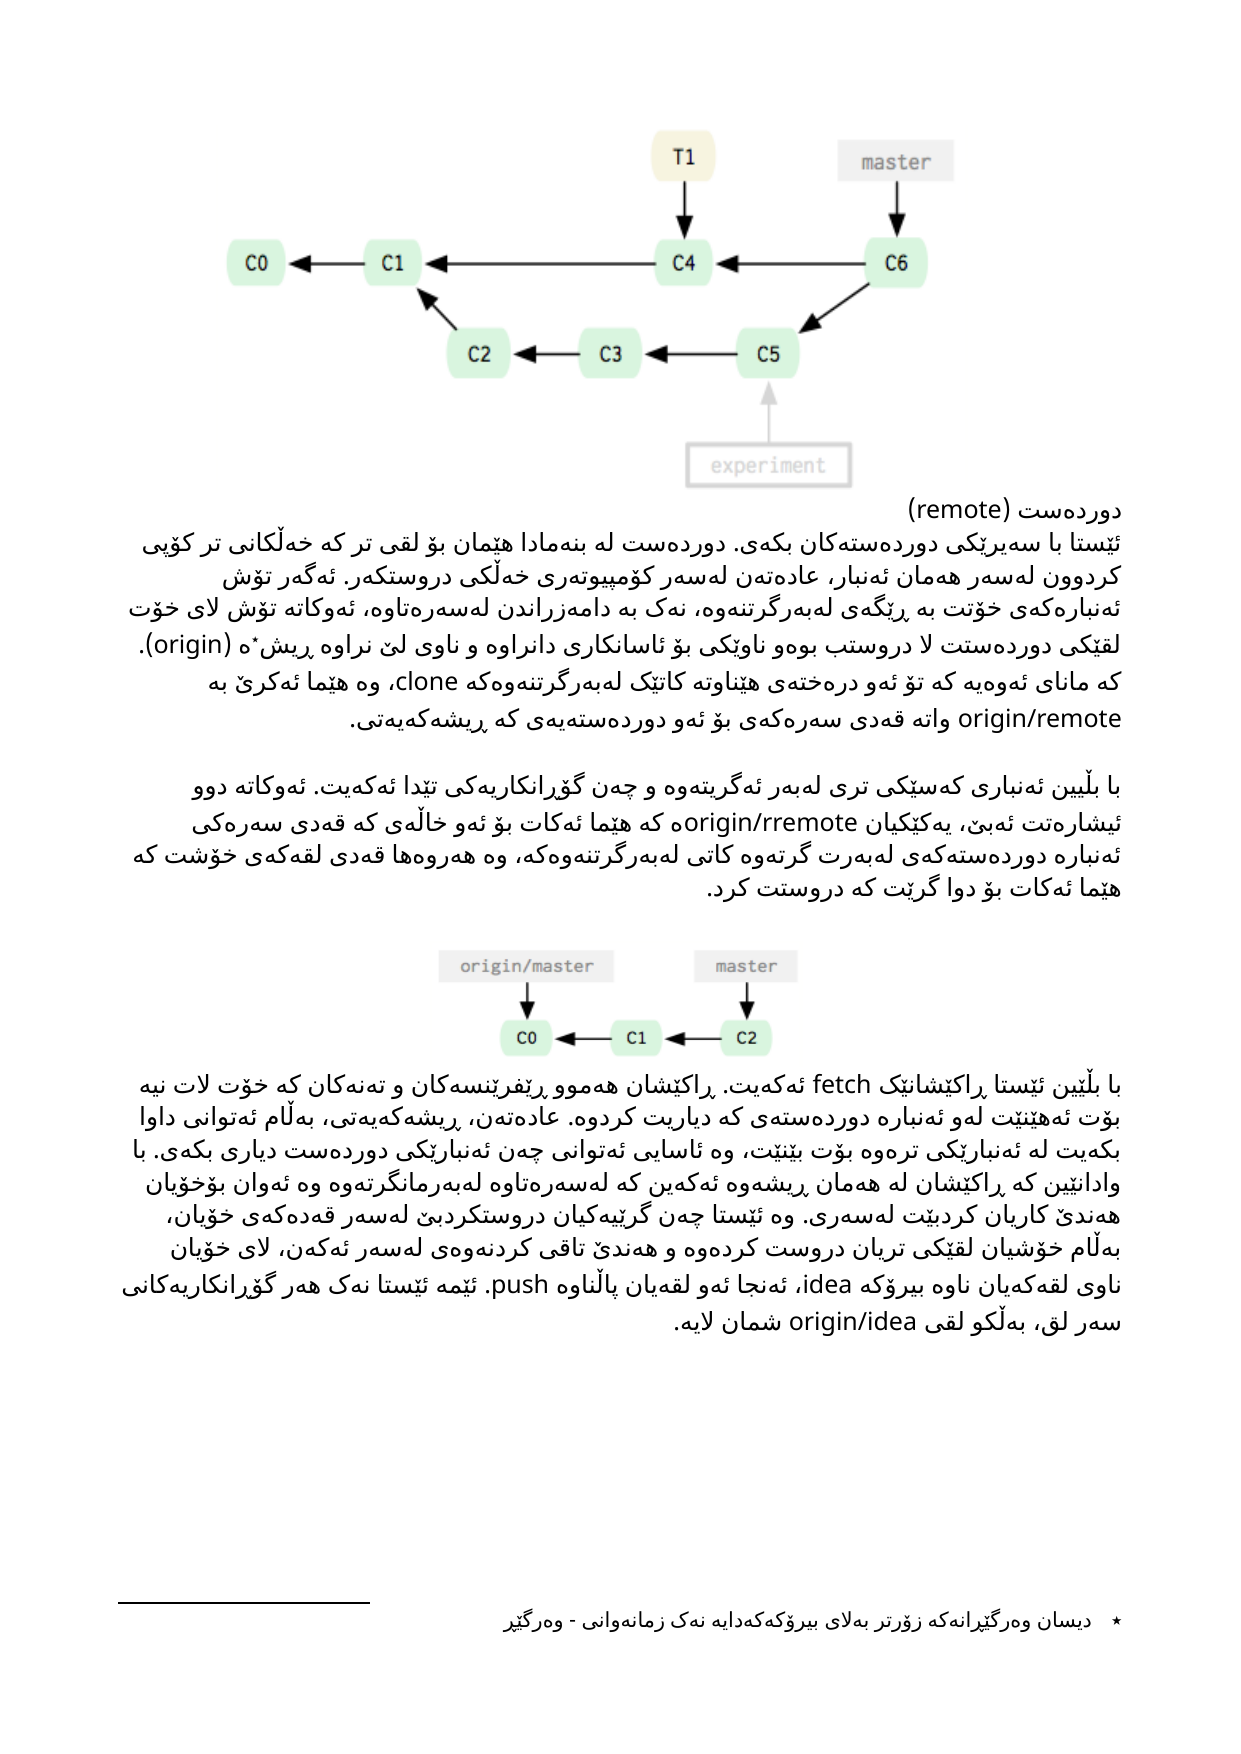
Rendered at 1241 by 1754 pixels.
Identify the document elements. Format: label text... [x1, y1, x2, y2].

text با بڵێین ئێستا ڕاکێشانێک fetch ئەکەیت. ڕاکێشان هەموو ڕێفرێنسەکان و تەنەکان کە خۆت لات نیە بۆت ئەهێنێت لەو ئەنبارە دوردەستەی کە دیاریت کردوە. عادەتەن، ڕیشەکەیەتی، بەڵام ئەتوانی داوا بکەیت لە ئەنبارێکی ترەوە بۆت بێنێت، وە ئاسایی ئەتوانی چەن ئەنبارێکی دوردەست دیاری بکەی. با وادانێین کە ڕاکێشان لە هەمان ڕیشەوە ئەکەین کە لەسەرەتاوە لەبەرمانگرتەوە وە ئەوان بۆخۆیان هەندێ کاریان کردبێت لەسەری. وە ئێستا چەن گرێیەکیان دروستکردبێ لەسەر قەدەکەی خۆیان، بەڵام خۆشیان لقێکی تریان دروست کردەوە و هەندێ تاقی کردنەوەی لەسەر ئەکەن، لای خۆیان ناوی لقەکەیان ناوە بیرۆکە idea، ئەنجا ئەو لقەیان پاڵناوە push. ئێمە ئێستا نەک هەر گۆڕانکاریەکانی سەر لق، بەڵکو لقی origin/idea شمان لایە. [118, 941, 1122, 1340]
picture [216, 125, 971, 493]
text با بڵیین ئەنباری کەسێکی تری لەبەر ئەگریتەوە و چەن گۆڕانکاریەکی تێدا ئەکەیت. ئەوکاتە دوو ئیشارەتت ئەبێ، یەکێکیان origin/rremoteە کە هێما ئەکات بۆ ئەو خاڵەی کە قەدی سەرەکی ئەنبارە دوردەستەکەی لەبەرت گرتەوە کاتی لەبەرگرتنەوەکە، وە هەروەها قەدی لقەکەی خۆشت کە هێما ئەکات بۆ دوا گرێت کە دروستت کرد. [118, 772, 1122, 907]
picture [422, 940, 818, 1067]
text دوردەست (remote) [118, 118, 1122, 529]
text دیسان وەرگێڕانەکە زۆرتر بەلای بیرۆکەکەدایە نەک زمانەوانی - وەرگێڕ [118, 1609, 1122, 1636]
text ئێستا با سەیرێکی دوردەستەکان بکەی. دوردەست لە بنەمادا هێمان بۆ لقی تر کە خەڵکانی تر کۆپی کردوون لەسەر هەمان ئەنبار، عادەتەن لەسەر کۆمپیوتەری خەڵکی دروستکەر. ئەگەر تۆش ئەنبارەکەی خۆتت بە ڕێگەی لەبەرگرتنەوە، نەک بە دامەزراندن لەسەرەتاوە، ئەوکاتە تۆش لای خۆت لقێکی دوردەستت لا دروستب بوەو ناوێکی بۆ ئاسانکاری دانراوە و ناوی لێ نراوە ڕیشە (origin). کە مانای ئەوەیە کە تۆ ئەو درەختەی هێناوتە کاتێک لەبەرگرتنەوەکە clone، وە هێما ئەکرێ بە origin/remote واتە قەدی سەرەکەی بۆ ئەو دوردەستەیەی کە ڕیشەکەیەتی. [118, 529, 1122, 738]
